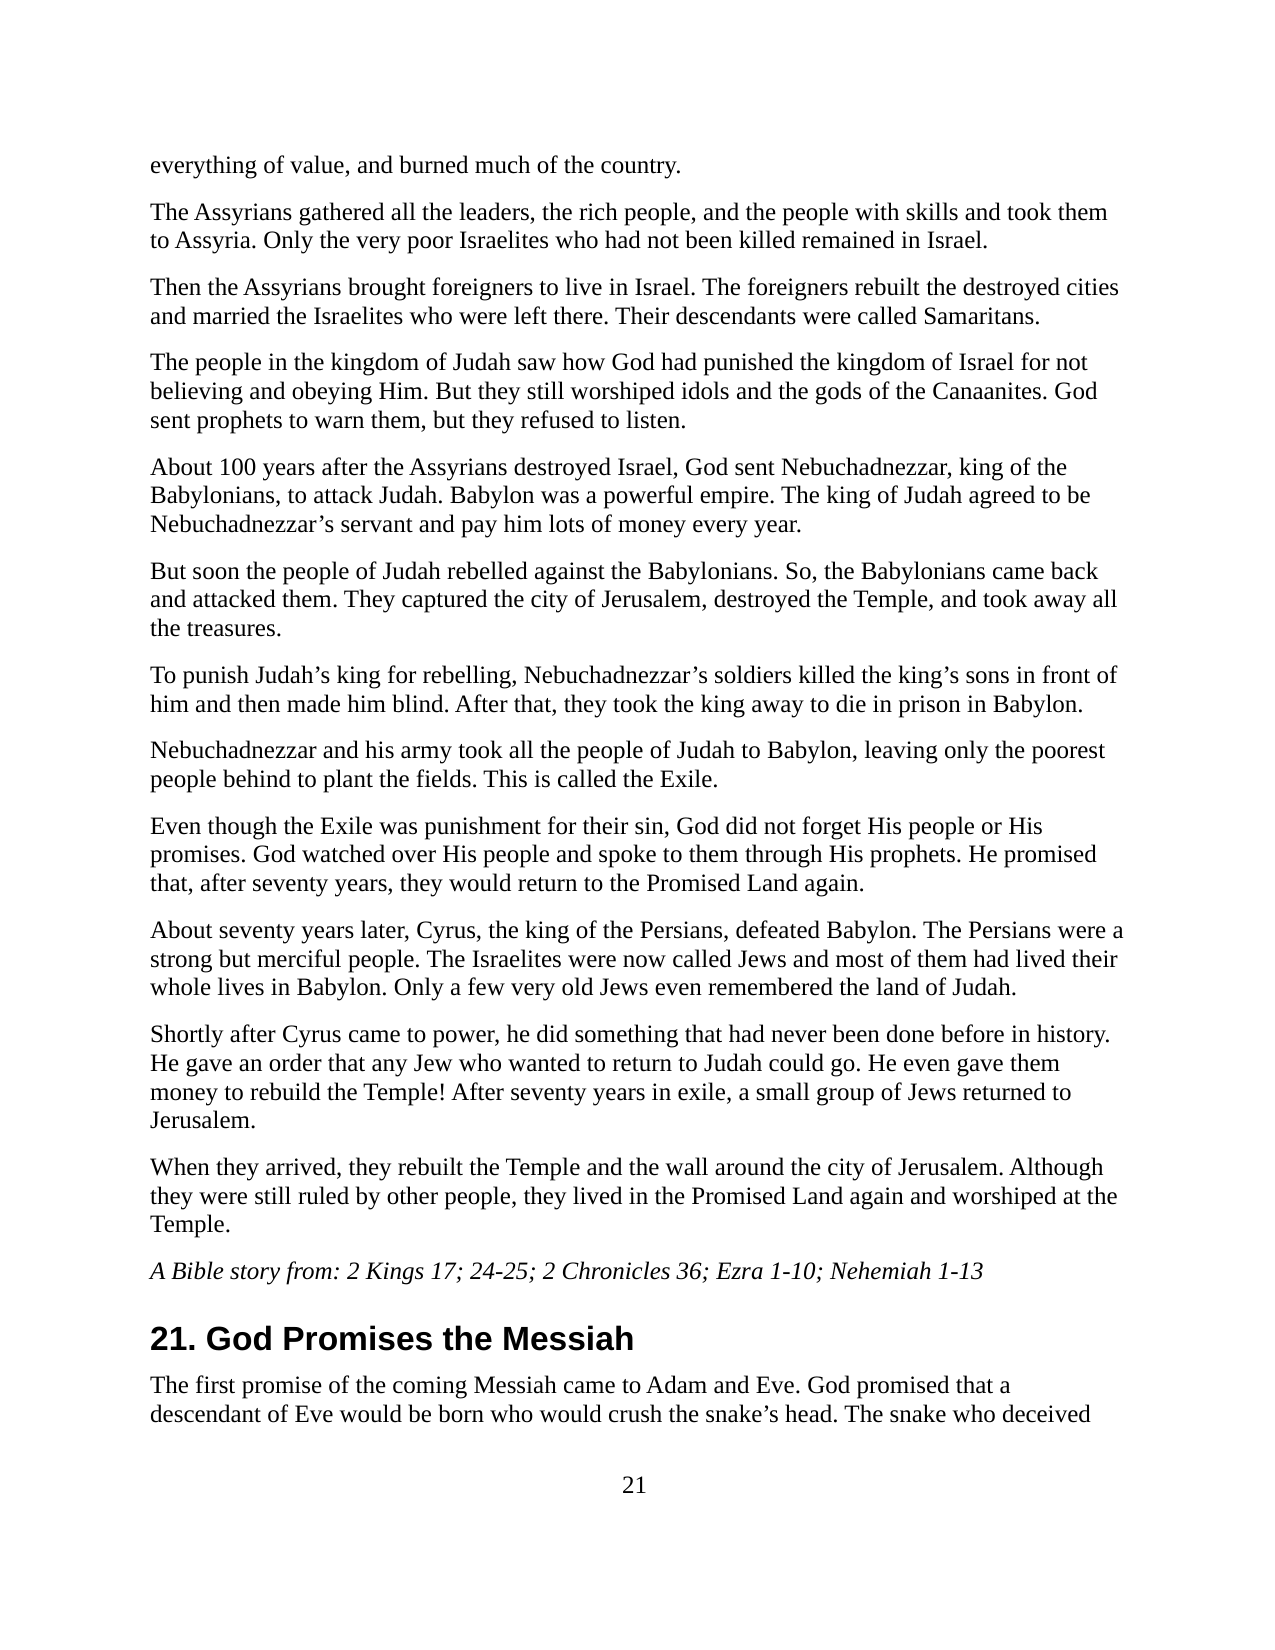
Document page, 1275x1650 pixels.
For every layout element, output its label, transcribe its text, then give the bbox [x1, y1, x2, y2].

text The Assyrians gathered all the leaders, the rich people, and the people with skills and took them to Assyria. Only the very poor Israelites who had not been killed remained in Israel. [150, 197, 1125, 254]
text About seventy years later, Cyrus, the king of the Persians, defeated Babylon. The Persians were a strong but merciful people. The Israelites were now called Jews and most of them had lived their whole lives in Babylon. Only a few very old Jews even remembered the land of Judah. [150, 915, 1125, 1001]
text Even though the Exile was punishment for their sin, God did not forget His people or His promises. God watched over His people and spoke to them through His prophets. He promised that, after seventy years, they would return to the Promised Land again. [150, 811, 1125, 897]
text Nebuchadnezzar and his army took all the people of Judah to Babylon, leaving only the poorest people behind to plant the fields. This is called the Exile. [150, 735, 1125, 793]
text The first promise of the coming Messiah came to Adam and Eve. God promised that a descendant of Eve would be born who would crush the snake’s head. The snake who deceived [150, 1370, 1125, 1428]
text To punish Judah’s king for rebelling, Nebuchadnezzar’s soldiers killed the king’s sons in front of him and then made him blind. After that, they took the king away to die in prison in Babylon. [150, 660, 1125, 717]
text But soon the people of Judah rebelled against the Babylonians. So, the Babylonians came back and attacked them. They captured the city of Jerusalem, destroyed the Temple, and took away all the treasures. [150, 556, 1125, 642]
text About 100 years after the Assyrians destroyed Israel, God sent Nebuchadnezzar, king of the Babylonians, to attack Judah. Babylon was a powerful empire. The king of Judah agreed to be Nebuchadnezzar’s servant and pay him lots of money every year. [150, 452, 1125, 538]
text When they arrived, they rebuilt the Temple and the wall around the city of Jerusalem. Although they were still ruled by other people, they lived in the Promised Land again and worshiped at the Temple. [150, 1152, 1125, 1238]
subtitle 21. God Promises the Messiah [150, 1319, 1125, 1358]
text everything of value, and burned much of the country. [150, 150, 1125, 179]
text A Bible story from: 2 Kings 17; 24-25; 2 Chronicles 36; Ezra 1-10; Nehemiah 1-13 [150, 1256, 1125, 1285]
text The people in the kingdom of Judah saw how God had punished the kingdom of Israel for not believing and obeying Him. But they still worshiped idols and the gods of the Canaanites. God sent prophets to warn them, but they refused to listen. [150, 347, 1125, 434]
text Shortly after Cyrus came to power, he did something that had never been done before in history. He gave an order that any Jew who wanted to return to Judah could go. He even gave them money to rebuild the Temple! After seventy years in exile, a small group of Jews returned to Jerusalem. [150, 1019, 1125, 1134]
text Then the Assyrians brought foreigners to live in Israel. The foreigners rebuilt the destroyed cities and married the Israelites who were left there. Their descendants were called Samaritans. [150, 272, 1125, 329]
